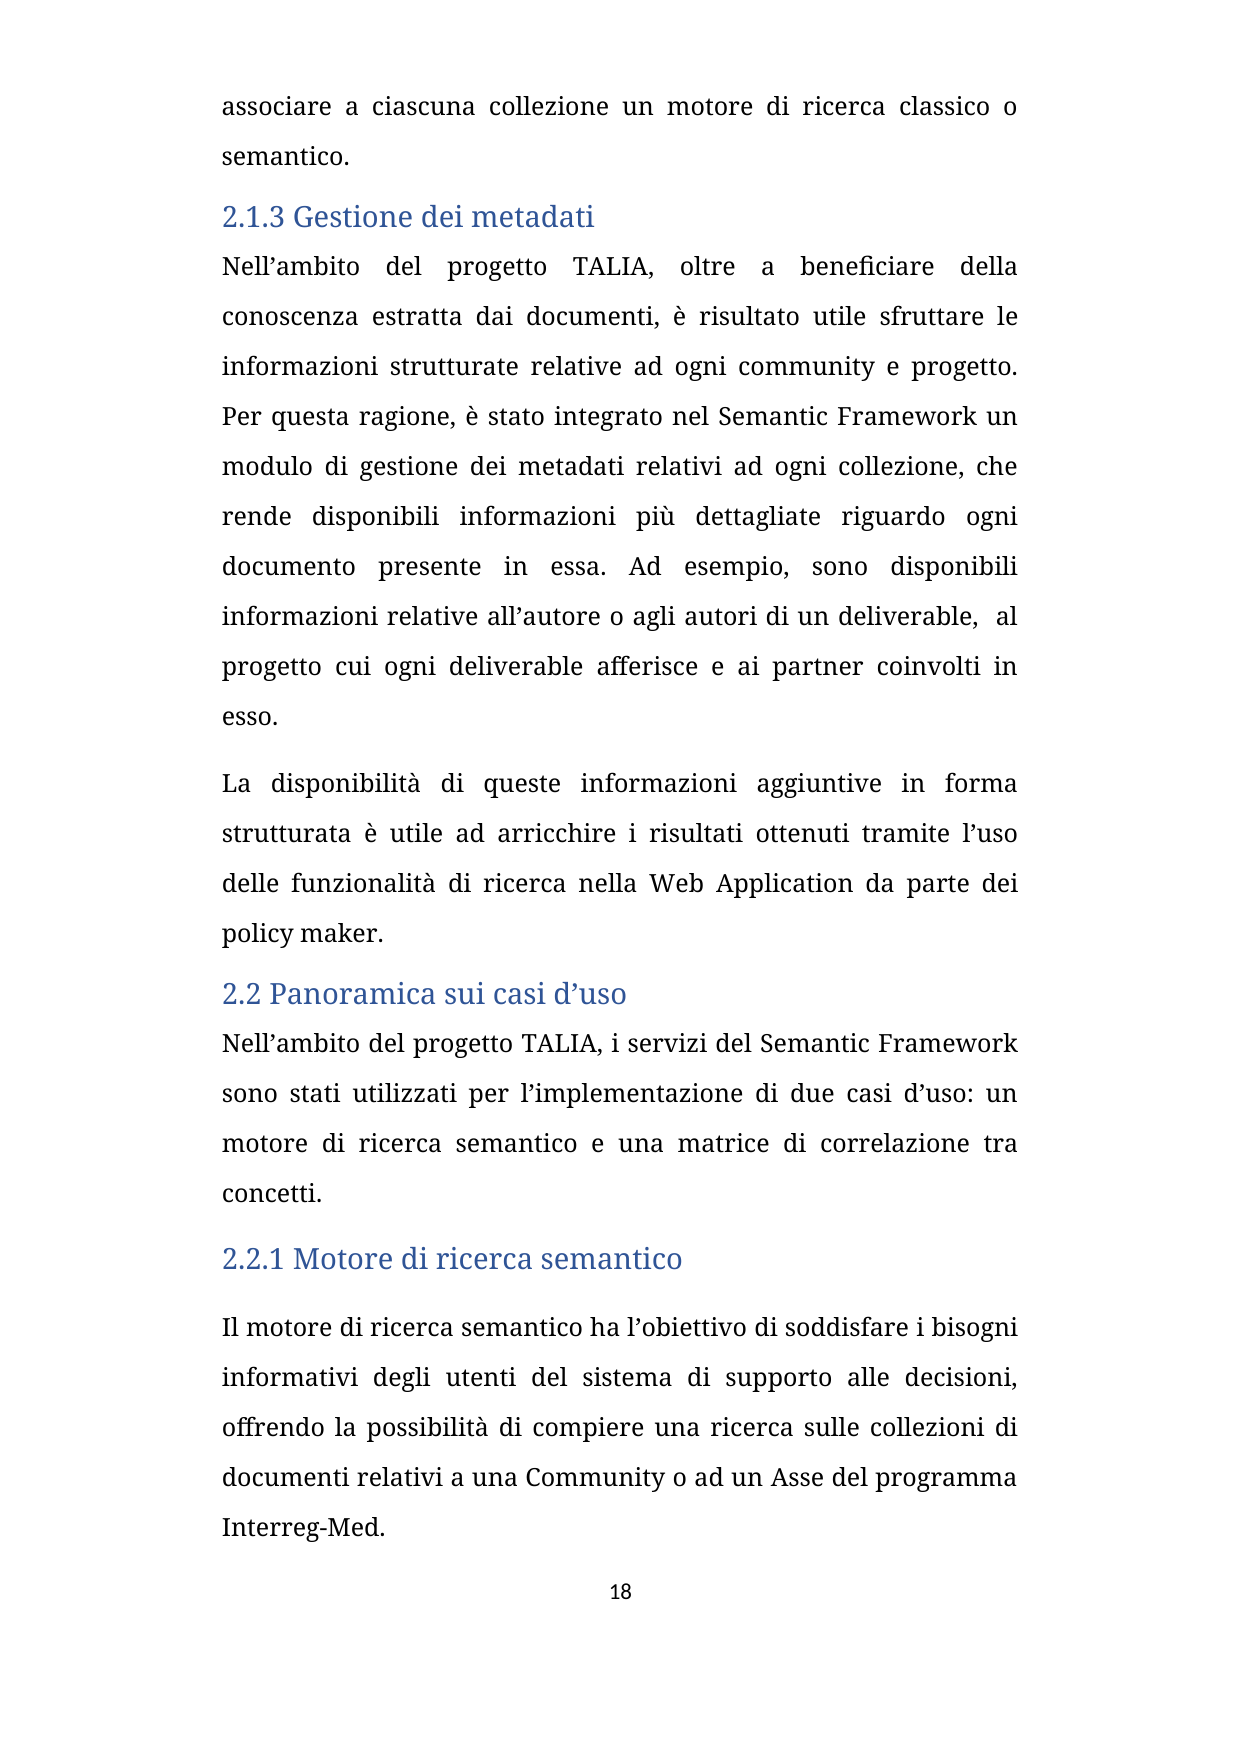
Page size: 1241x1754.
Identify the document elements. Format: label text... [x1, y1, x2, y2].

subtitle 2.1.3 Gestione dei metadati [222, 196, 1063, 236]
text associare a ciascuna collezione un motore di ricerca classico o semantico. [221, 75, 1019, 175]
text Nell’ambito del progetto TALIA, oltre a beneficiare della conoscenza estratta dai documenti, è risultato utile sfruttare le informazioni strutturate relative ad ogni community e progetto. Per questa ragione, è stato integrato nel Semantic Framework un modulo di gestione dei metadati relativi ad ogni collezione, che rende disponibili informazioni più dettagliate riguardo ogni documento presente in essa. Ad esempio, sono disponibili informazioni relative all’autore o agli autori di un deliverable, al progetto cui ogni deliverable afferisce e ai partner coinvolti in esso. [222, 236, 1019, 736]
text Il motore di ricerca semantico ha l’obiettivo di soddisfare i bisogni informativi degli utenti del sistema di supporto alle decisioni, offrendo la possibilità di compiere una ricerca sulle collezioni di documenti relativi a una Community o ad un Asse del programma Interreg-Med. [222, 1296, 1019, 1546]
text Nell’ambito del progetto TALIA, i servizi del Semantic Framework sono stati utilizzati per l’implementazione di due casi d’uso: un motore di ricerca semantico e una matrice di correlazione tra concetti. [222, 1013, 1019, 1213]
text La disponibilità di queste informazioni aggiuntive in forma strutturata è utile ad arricchire i risultati ottenuti tramite l’uso delle funzionalità di ricerca nella Web Application da parte dei policy maker. [222, 752, 1019, 952]
text 2.2.1 Motore di ricerca semantico [222, 1229, 1019, 1279]
subtitle 2.2 Panoramica sui casi d’uso [222, 973, 1063, 1013]
